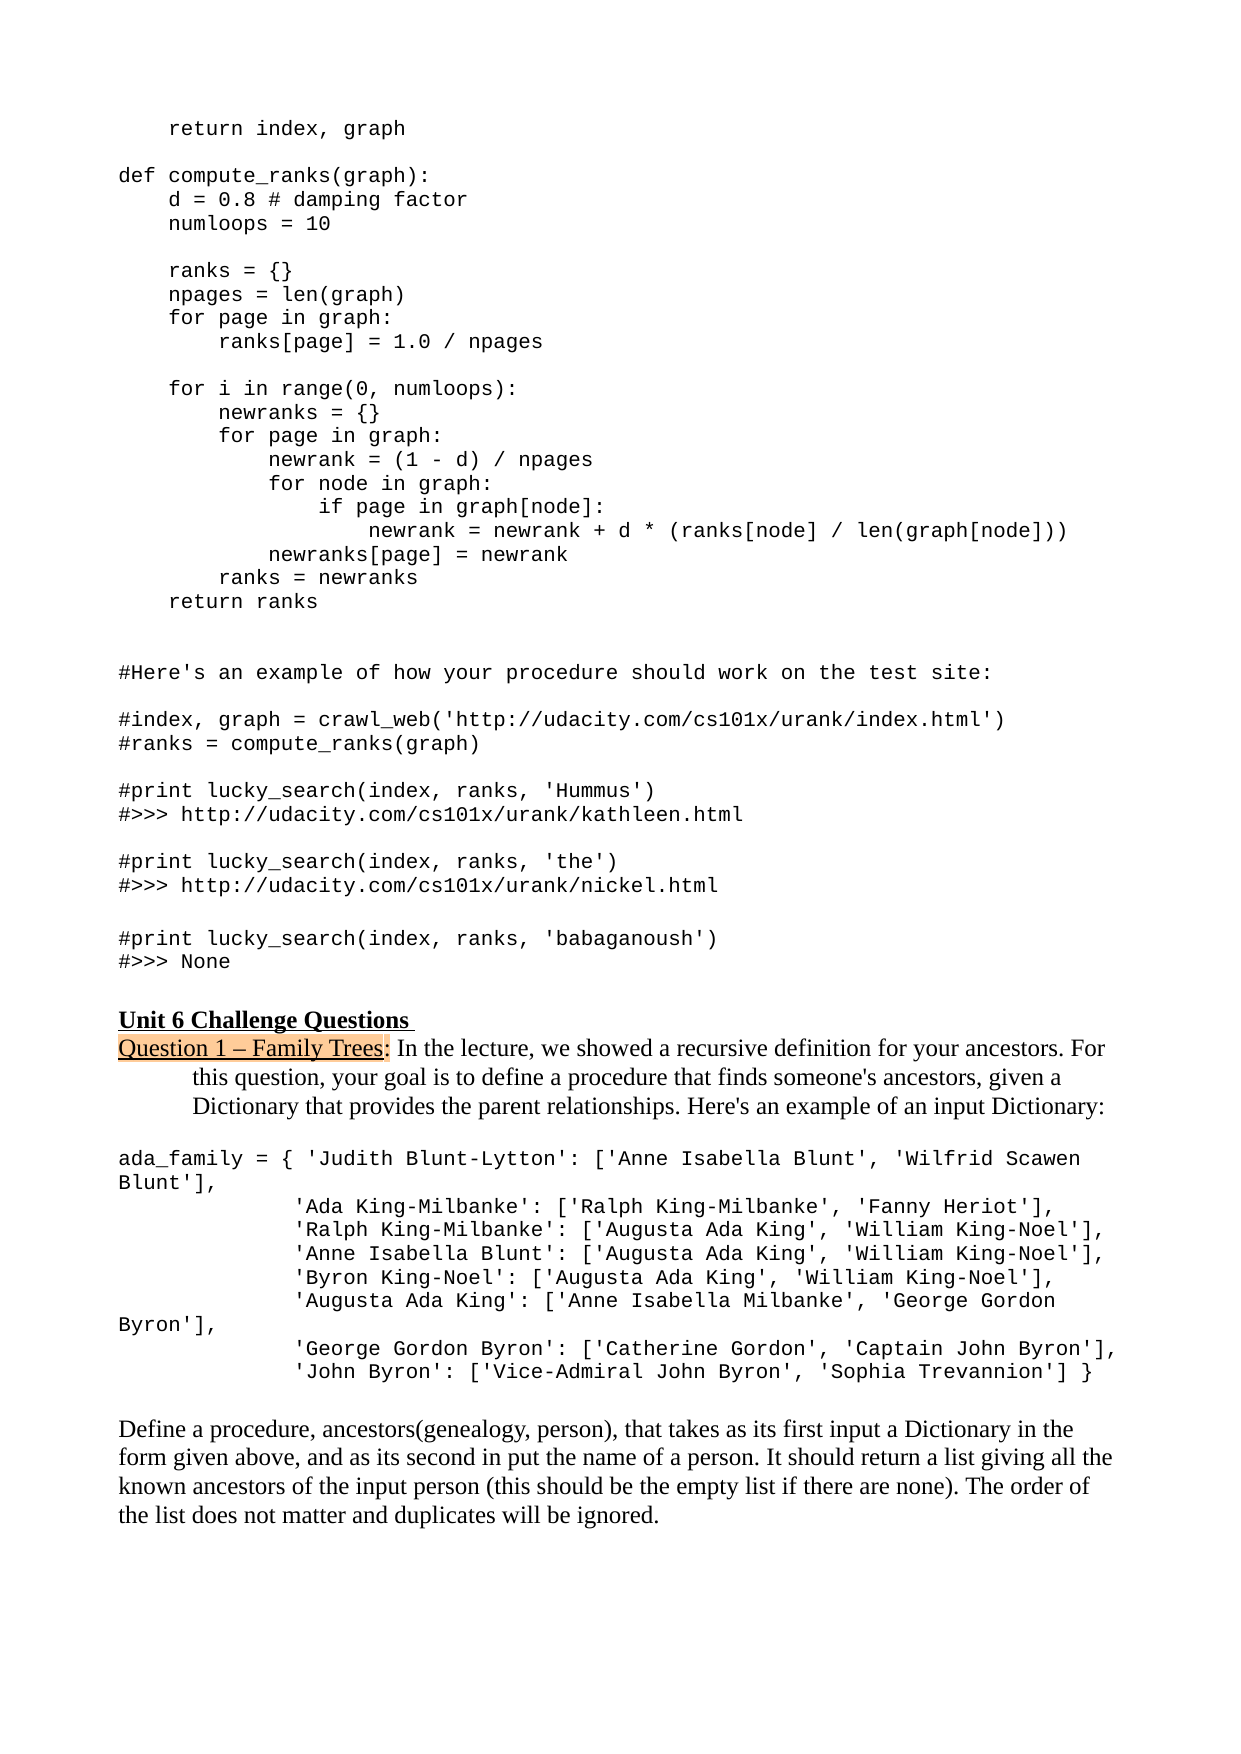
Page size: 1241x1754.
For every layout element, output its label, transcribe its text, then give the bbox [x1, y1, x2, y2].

text newranks = {} [118, 402, 1122, 426]
text for i in range(0, numloops): [118, 378, 1122, 402]
text for page in graph: [118, 426, 1122, 449]
text ada_family = { 'Judith Blunt-Lytton': ['Anne Isabella Blunt', 'Wilfrid Scawen Blunt'], [118, 1148, 1122, 1196]
text 'Ada King-Milbanke': ['Ralph King-Milbanke', 'Fanny Heriot'], [118, 1196, 1122, 1219]
text ranks[page] = 1.0 / npages [118, 331, 1122, 354]
text 'Augusta Ada King': ['Anne Isabella Milbanke', 'George Gordon Byron'], [118, 1290, 1122, 1338]
text newranks[page] = newrank [118, 544, 1122, 567]
text Define a procedure, ancestors(genealogy, person), that takes as its first input a Dictionary in the form given above, and as its second in put the name of a person. It should return a list giving all the known ancestors of the input person (this should be the empty list if there are none). The order of the list does not matter and duplicates will be ignored. [118, 1414, 1122, 1529]
text #>>> http://udacity.com/cs101x/urank/kathleen.html [118, 804, 1122, 827]
text #Here's an example of how your procedure should work on the test site: [118, 662, 1122, 686]
text 'Ralph King-Milbanke': ['Augusta Ada King', 'William King-Noel'], [118, 1219, 1122, 1243]
text if page in graph[node]: [118, 496, 1122, 520]
text return index, graph [118, 118, 1122, 142]
text #print lucky_search(index, ranks, 'babaganoush') [118, 928, 1122, 952]
text ranks = {} [118, 260, 1122, 284]
text 'John Byron': ['Vice-Admiral John Byron', 'Sophia Trevannion'] } [118, 1361, 1122, 1385]
text 'Anne Isabella Blunt': ['Augusta Ada King', 'William King-Noel'], [118, 1243, 1122, 1267]
text newrank = (1 - d) / npages [118, 449, 1122, 473]
text #>>> http://udacity.com/cs101x/urank/nickel.html [118, 875, 1122, 898]
text ranks = newranks [118, 567, 1122, 591]
text d = 0.8 # damping factor [118, 189, 1122, 213]
text #index, graph = crawl_web('http://udacity.com/cs101x/urank/index.html') [118, 709, 1122, 733]
text Unit 6 Challenge Questions [118, 1005, 1122, 1033]
text #>>> None [118, 952, 1122, 975]
text Question 1 – Family Trees: In the lecture, we showed a recursive definition for your ancestors. For this question, your goal is to define a procedure that finds someone's ancestors, given a Dictionary that provides the parent relationships. Here's an example of an input Dictionary: [118, 1033, 1122, 1120]
text npages = len(graph) [118, 284, 1122, 307]
text newrank = newrank + d * (ranks[node] / len(graph[node])) [118, 520, 1122, 544]
text for node in graph: [118, 473, 1122, 496]
text #ranks = compute_ranks(graph) [118, 733, 1122, 757]
text return ranks [118, 591, 1122, 615]
text numloops = 10 [118, 213, 1122, 236]
text #print lucky_search(index, ranks, 'the') [118, 851, 1122, 875]
text 'Byron King-Noel': ['Augusta Ada King', 'William King-Noel'], [118, 1267, 1122, 1290]
text def compute_ranks(graph): [118, 165, 1122, 189]
text 'George Gordon Byron': ['Catherine Gordon', 'Captain John Byron'], [118, 1338, 1122, 1361]
text for page in graph: [118, 307, 1122, 331]
text #print lucky_search(index, ranks, 'Hummus') [118, 780, 1122, 804]
